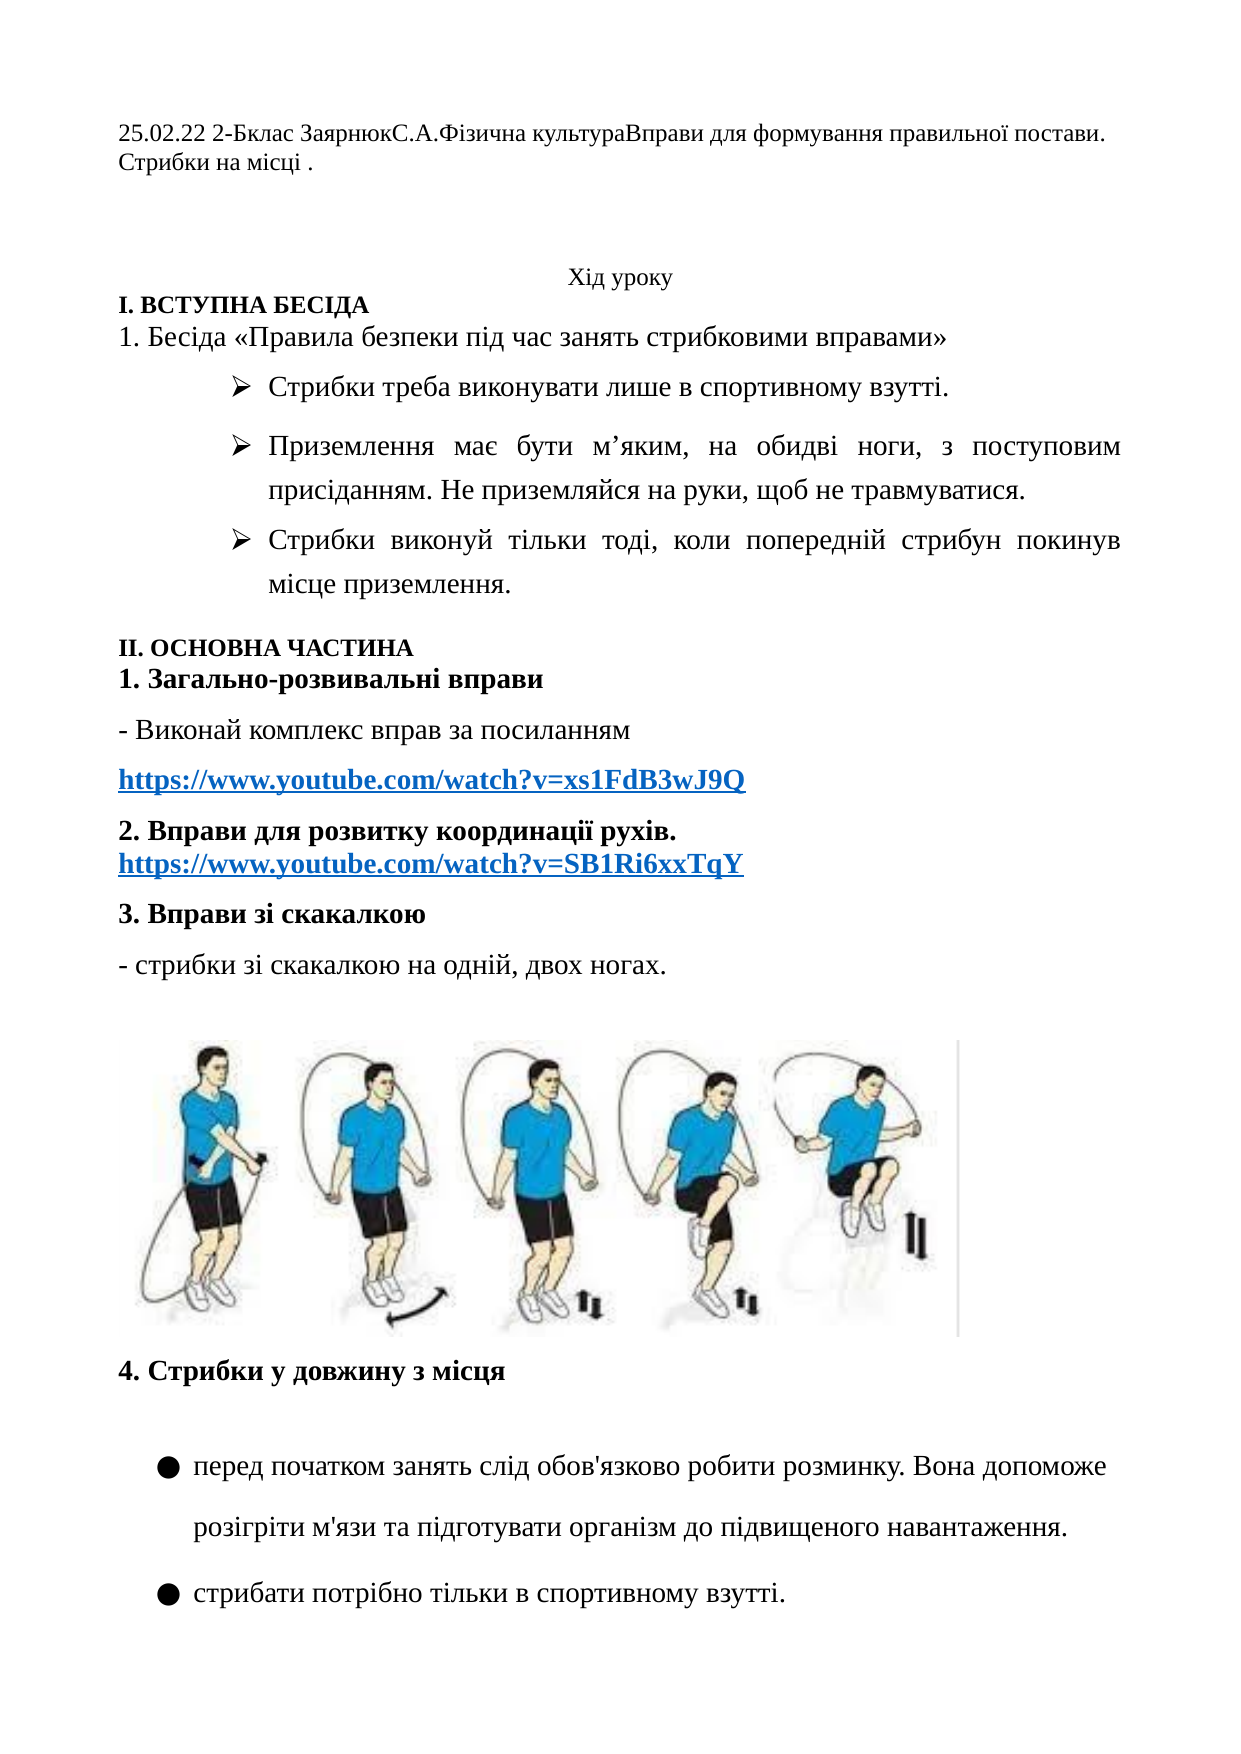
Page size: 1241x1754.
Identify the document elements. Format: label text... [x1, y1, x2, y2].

text Хід уроку [118, 262, 1122, 291]
text 3. Вправи зі скакалкою [118, 896, 1122, 930]
list перед початком занять слід обов'язково робити розминку. Вона допоможе розігріти м'язи та підготувати організм до підвищеного навантаження. [156, 1432, 1122, 1542]
list стрибати потрібно тільки в спортивному взутті. [156, 1559, 1122, 1619]
text 25.02.22 2-Бклас ЗаярнюкС.А.Фізична культураВправи для формування правильної постави. Стрибки на місці . [118, 118, 1122, 176]
text ІІ. ОСНОВНА ЧАСТИНА [118, 633, 1122, 662]
text І. ВСТУПНА БЕСІДА [118, 291, 1122, 319]
text - Виконай комплекс вправ за посиланням [118, 712, 1122, 746]
list Стрибки треба виконувати лише в спортивному взутті. [231, 353, 1122, 413]
text 1. Загально-розвивальні вправи [118, 662, 1122, 695]
text - стрибки зі скакалкою на одній, двох ногах. [118, 947, 1122, 980]
text 4. Стрибки у довжину з місця [118, 1353, 1122, 1386]
text https://www.youtube.com/watch?v=xs1FdB3wJ9Q [118, 762, 1122, 796]
text 1. Бесіда «Правила безпеки під час занять стрибковими вправами» [118, 319, 1122, 353]
text 2. Вправи для розвитку координації рухів. [118, 813, 1122, 846]
list Стрибки виконуй тільки тоді, коли попередній стрибун покинув місце приземлення. [231, 506, 1122, 599]
picture [118, 1040, 962, 1337]
list Приземлення має бути м’яким, на обидві ноги, з поступовим присіданням. Не приземляйся на руки, щоб не травмуватися. [231, 413, 1122, 506]
text https://www.youtube.com/watch?v=SB1Ri6xxTqY [118, 846, 1122, 880]
